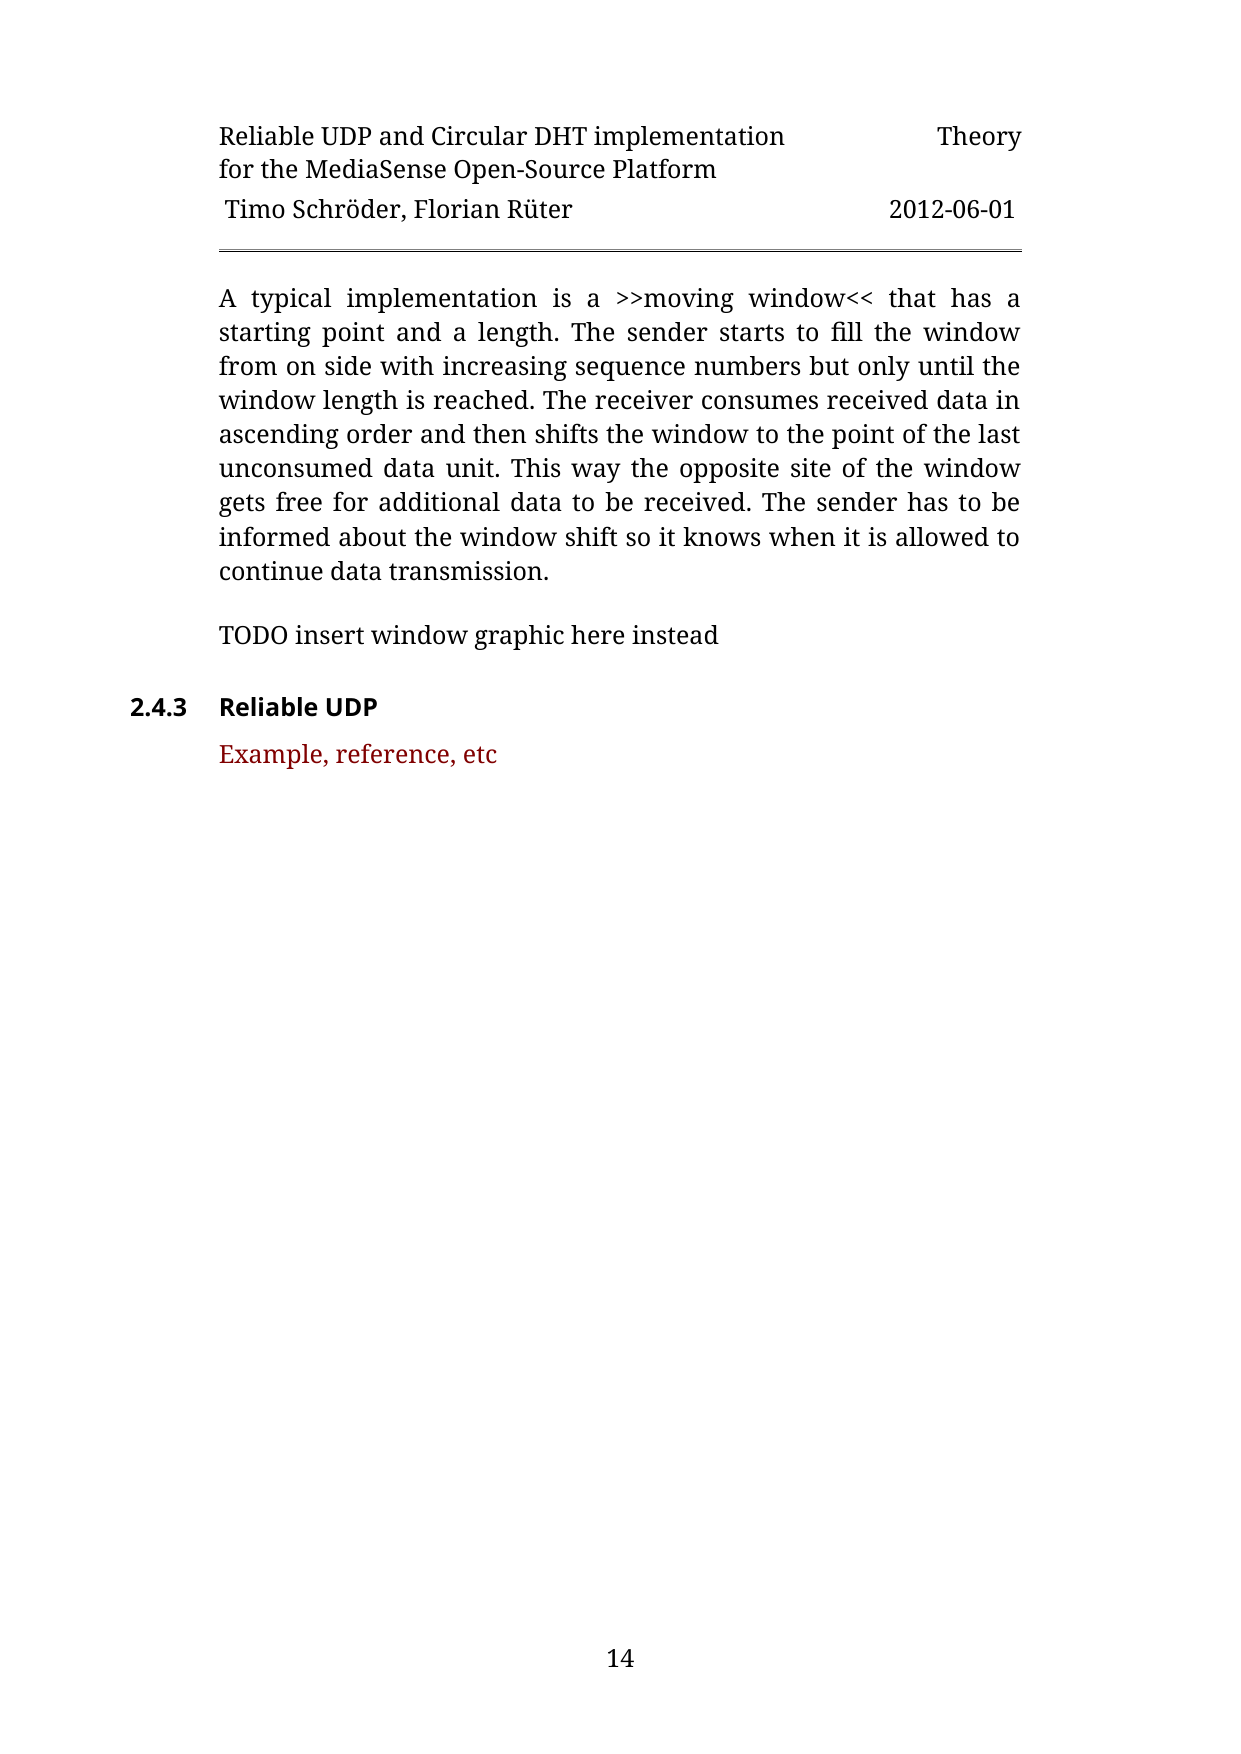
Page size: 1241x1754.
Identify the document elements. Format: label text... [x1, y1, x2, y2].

subtitle Reliable UDP [130, 689, 1022, 723]
text A typical implementation is a >>moving window<< that has a starting point and a length. The sender starts to fill the window from on side with increasing sequence numbers but only until the window length is reached. The receiver consumes received data in ascending order and then shifts the window to the point of the last unconsumed data unit. This way the opposite site of the window gets free for additional data to be received. The sender has to be informed about the window shift so it knows when it is allowed to continue data transmission. [218, 281, 1022, 587]
text TODO insert window graphic here instead [218, 618, 1022, 652]
text Example, reference, etc [218, 736, 1022, 770]
